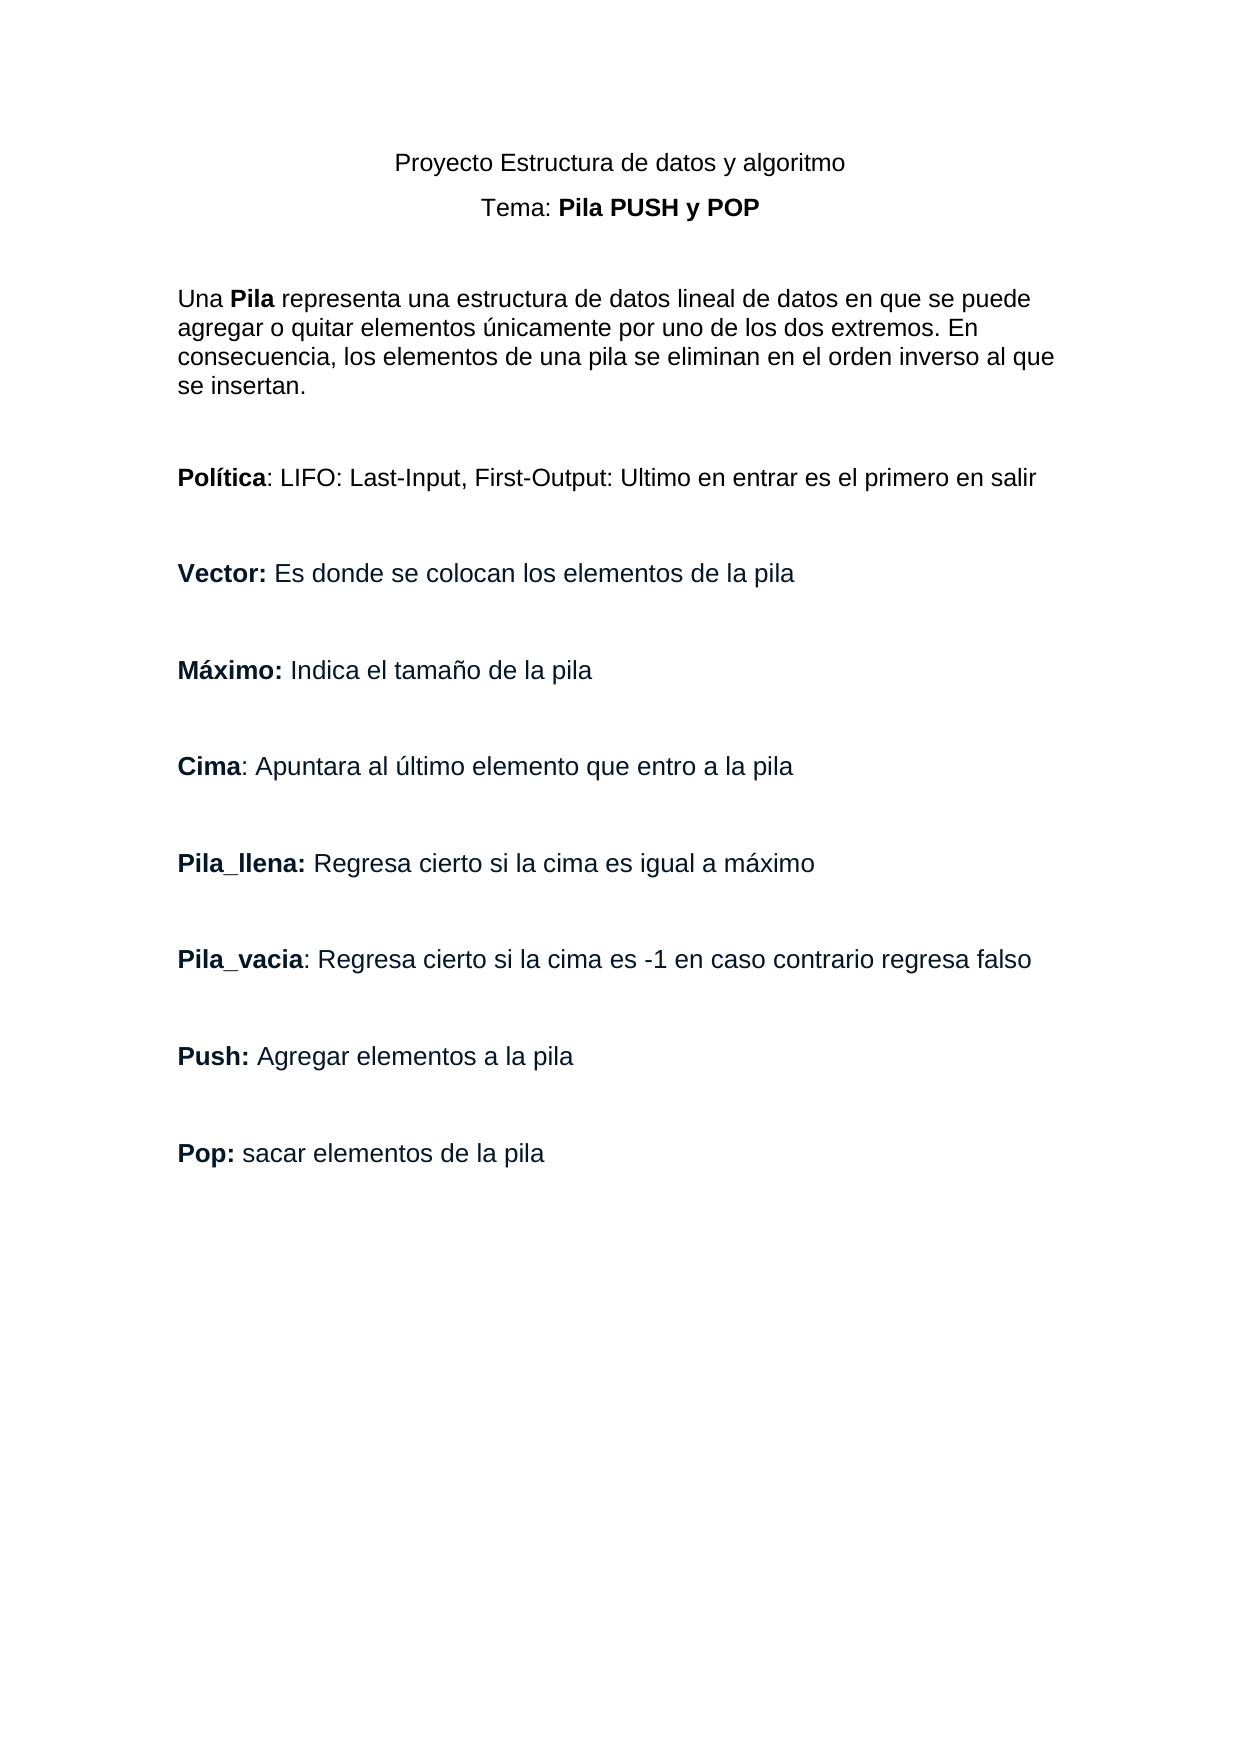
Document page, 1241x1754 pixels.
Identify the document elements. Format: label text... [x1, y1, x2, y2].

text Política: LIFO: Last-Input, First-Output: Ultimo en entrar es el primero en salir [177, 463, 1063, 491]
text Tema: Pila PUSH y POP [177, 193, 1063, 222]
text Push: Agregar elementos a la pila [177, 1041, 1063, 1071]
text Cima: Apuntara al último elemento que entro a la pila [177, 751, 1063, 781]
text Proyecto Estructura de datos y algoritmo [177, 148, 1063, 176]
text Una Pila representa una estructura de datos lineal de datos en que se puede agregar o quitar elementos únicamente por uno de los dos extremos. En consecuencia, los elementos de una pila se eliminan en el orden inverso al que se insertan. [177, 284, 1063, 400]
text Pila_llena: Regresa cierto si la cima es igual a máximo [177, 848, 1063, 878]
text Pop: sacar elementos de la pila [177, 1138, 1063, 1167]
text Máximo: Indica el tamaño de la pila [177, 655, 1063, 685]
text Vector: Es donde se colocan los elementos de la pila [177, 558, 1063, 588]
text Pila_vacia: Regresa cierto si la cima es -1 en caso contrario regresa falso [177, 944, 1063, 974]
